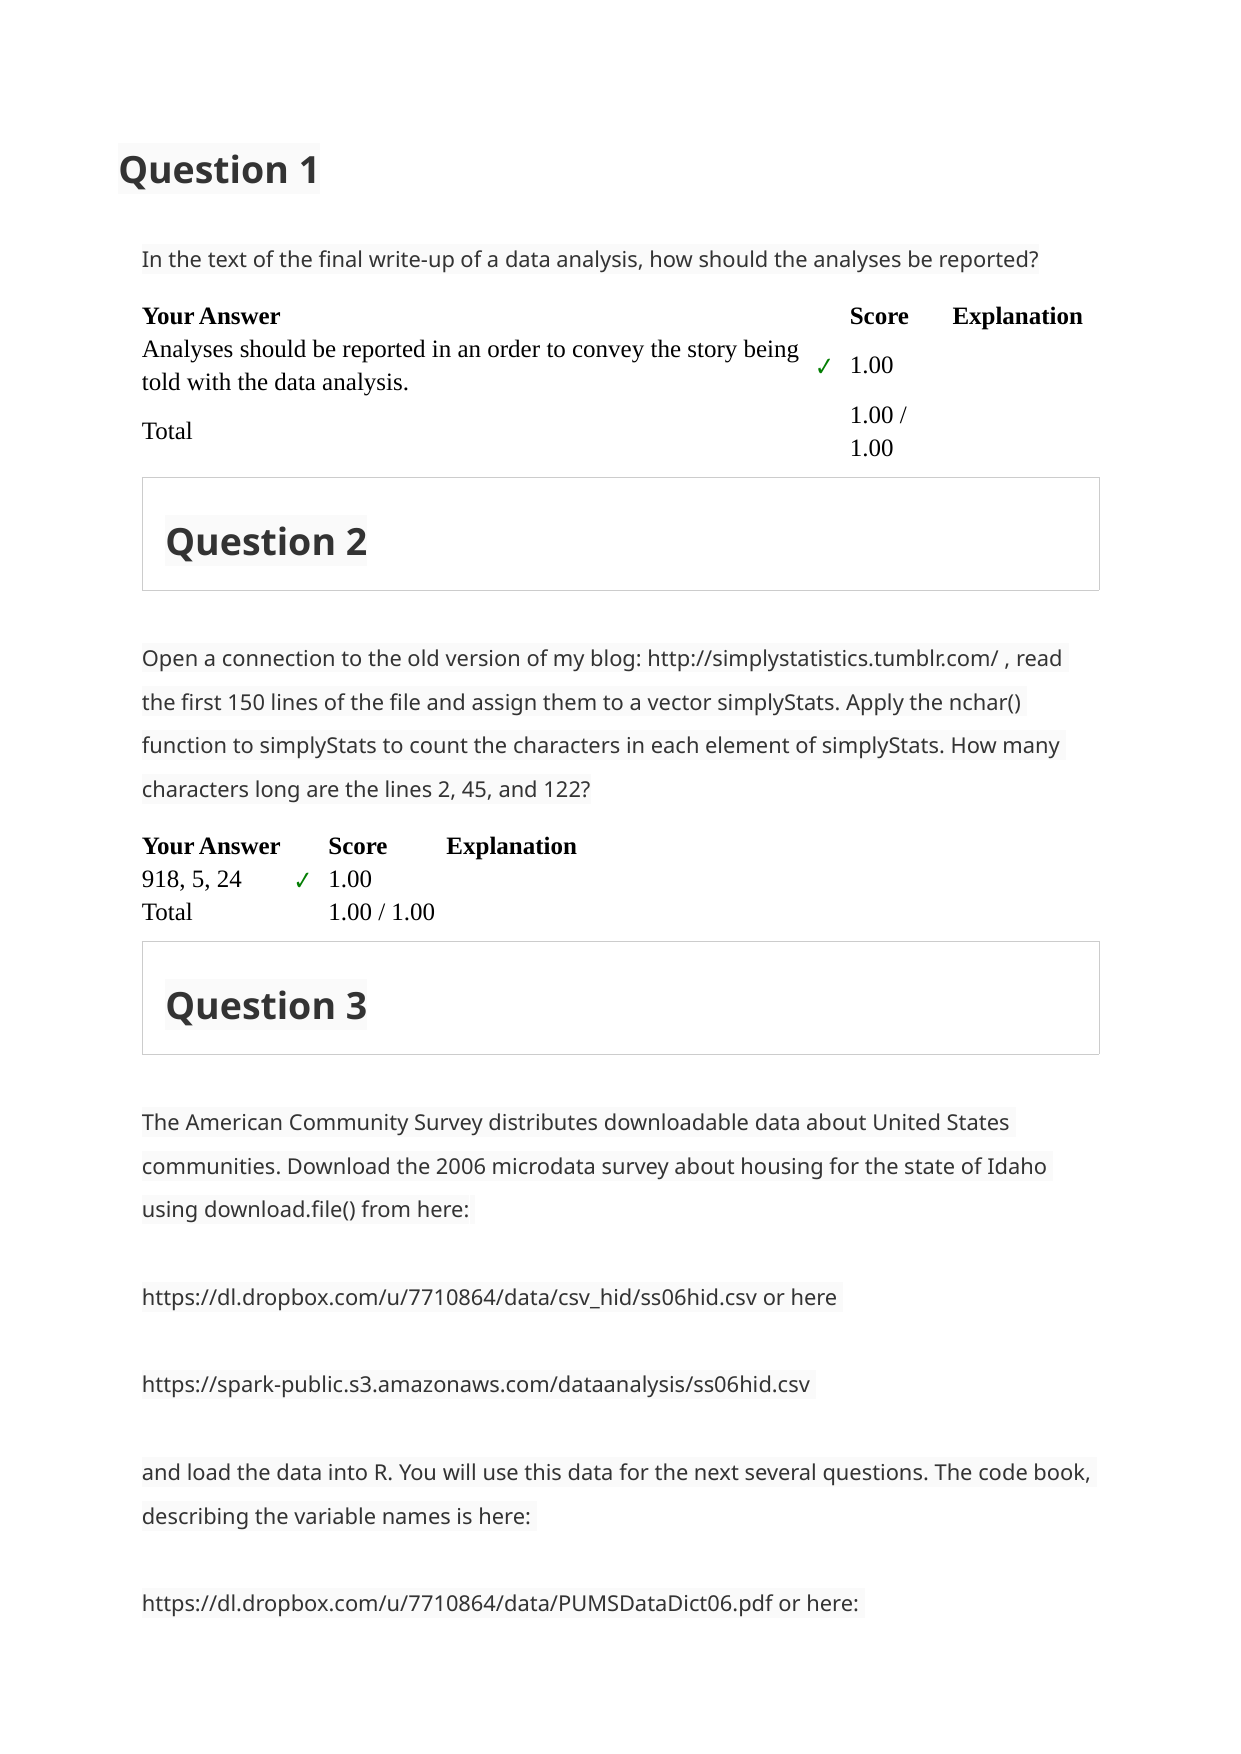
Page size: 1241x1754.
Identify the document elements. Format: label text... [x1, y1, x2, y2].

table_header Your Answer [142, 297, 817, 330]
table_cell ✔ [295, 860, 328, 893]
text The American Community Survey distributes downloadable data about United States communities. Download the 2006 microdata survey about housing for the state of Idaho using download.file() from here: https://dl.dropbox.com/u/7710864/data/csv_hid/ss06hid.csv or here https://spark-public.s3.amazonaws.com/dataanalysis/ss06hid.csv and load the data into R. You will use this data for the next several questions. The code book, describing the variable names is here: https://dl.dropbox.com/u/7710864/data/PUMSDataDict06.pdf or here: [142, 1093, 1099, 1618]
table_cell Total [142, 893, 295, 926]
text In the text of the final write-up of a data analysis, how should the analyses be reported? [142, 230, 1099, 274]
subtitle Question 3 [143, 942, 1099, 1054]
table_header Explanation [952, 297, 1099, 330]
table_header Explanation [446, 827, 592, 860]
table_header Score [328, 827, 446, 860]
table_cell 1.00 [328, 860, 446, 893]
table_cell 1.00 [850, 330, 952, 396]
table_cell 1.00 / 1.00 [328, 893, 446, 926]
table_cell [446, 860, 592, 893]
table_header Score [850, 297, 952, 330]
table_header [295, 827, 328, 860]
subtitle Question 2 [143, 478, 1099, 590]
table_cell [952, 396, 1099, 461]
subtitle Question 1 [118, 143, 1122, 194]
table_header [817, 297, 849, 330]
table_cell [952, 330, 1099, 396]
text Open a connection to the old version of my blog: http://simplystatistics.tumblr.com/ , read the first 150 lines of the file and assign them to a vector simplyStats. Apply the nchar() function to simplyStats to count the characters in each element of simplyStats. How many characters long are the lines 2, 45, and 122? [142, 629, 1099, 804]
table_cell Analyses should be reported in an order to convey the story being told with the data analysis. [142, 330, 817, 396]
table_cell 918, 5, 24 [142, 860, 295, 893]
table_cell Total [142, 396, 817, 461]
table_cell [817, 396, 849, 461]
table_cell [446, 893, 592, 926]
table_cell [295, 893, 328, 926]
table_header Your Answer [142, 827, 295, 860]
table_cell ✔ [817, 330, 849, 396]
table_cell 1.00 / 1.00 [850, 396, 952, 461]
